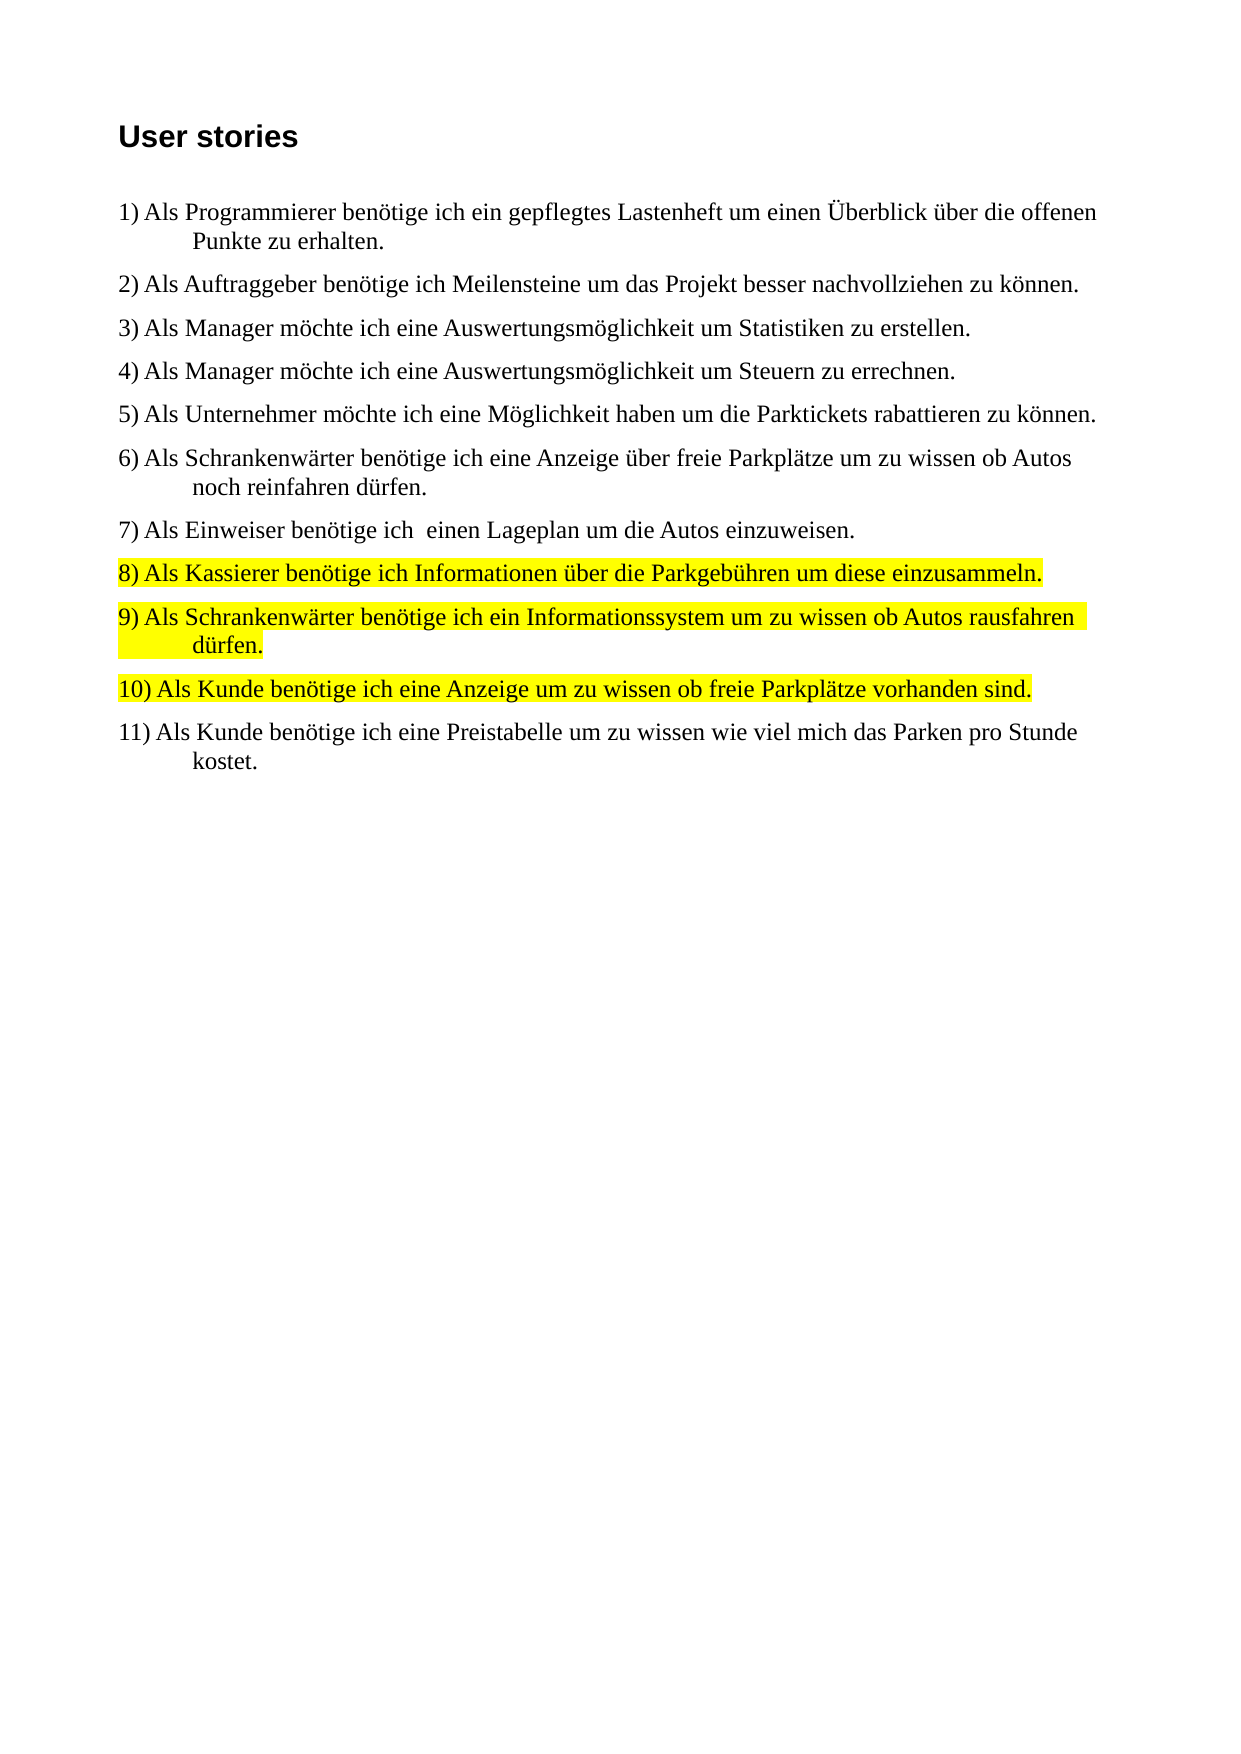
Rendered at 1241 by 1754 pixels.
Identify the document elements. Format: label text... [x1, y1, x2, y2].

text 6) Als Schrankenwärter benötige ich eine Anzeige über freie Parkplätze um zu wissen ob Autos noch reinfahren dürfen. [118, 443, 1122, 500]
text User stories [118, 118, 1122, 154]
text 11) Als Kunde benötige ich eine Preistabelle um zu wissen wie viel mich das Parken pro Stunde kostet. [118, 717, 1122, 774]
text 2) Als Auftraggeber benötige ich Meilensteine um das Projekt besser nachvollziehen zu können. [118, 269, 1122, 298]
text 3) Als Manager möchte ich eine Auswertungsmöglichkeit um Statistiken zu erstellen. [118, 313, 1122, 342]
text 1) Als Programmierer benötige ich ein gepflegtes Lastenheft um einen Überblick über die offenen Punkte zu erhalten. [118, 197, 1122, 255]
text 9) Als Schrankenwärter benötige ich ein Informationssystem um zu wissen ob Autos rausfahren dürfen. [118, 602, 1122, 659]
text 10) Als Kunde benötige ich eine Anzeige um zu wissen ob freie Parkplätze vorhanden sind. [118, 674, 1122, 702]
text 4) Als Manager möchte ich eine Auswertungsmöglichkeit um Steuern zu errechnen. [118, 356, 1122, 385]
text 8) Als Kassierer benötige ich Informationen über die Parkgebühren um diese einzusammeln. [118, 558, 1122, 587]
text 5) Als Unternehmer möchte ich eine Möglichkeit haben um die Parktickets rabattieren zu können. [118, 399, 1122, 428]
text 7) Als Einweiser benötige ich einen Lageplan um die Autos einzuweisen. [118, 515, 1122, 544]
